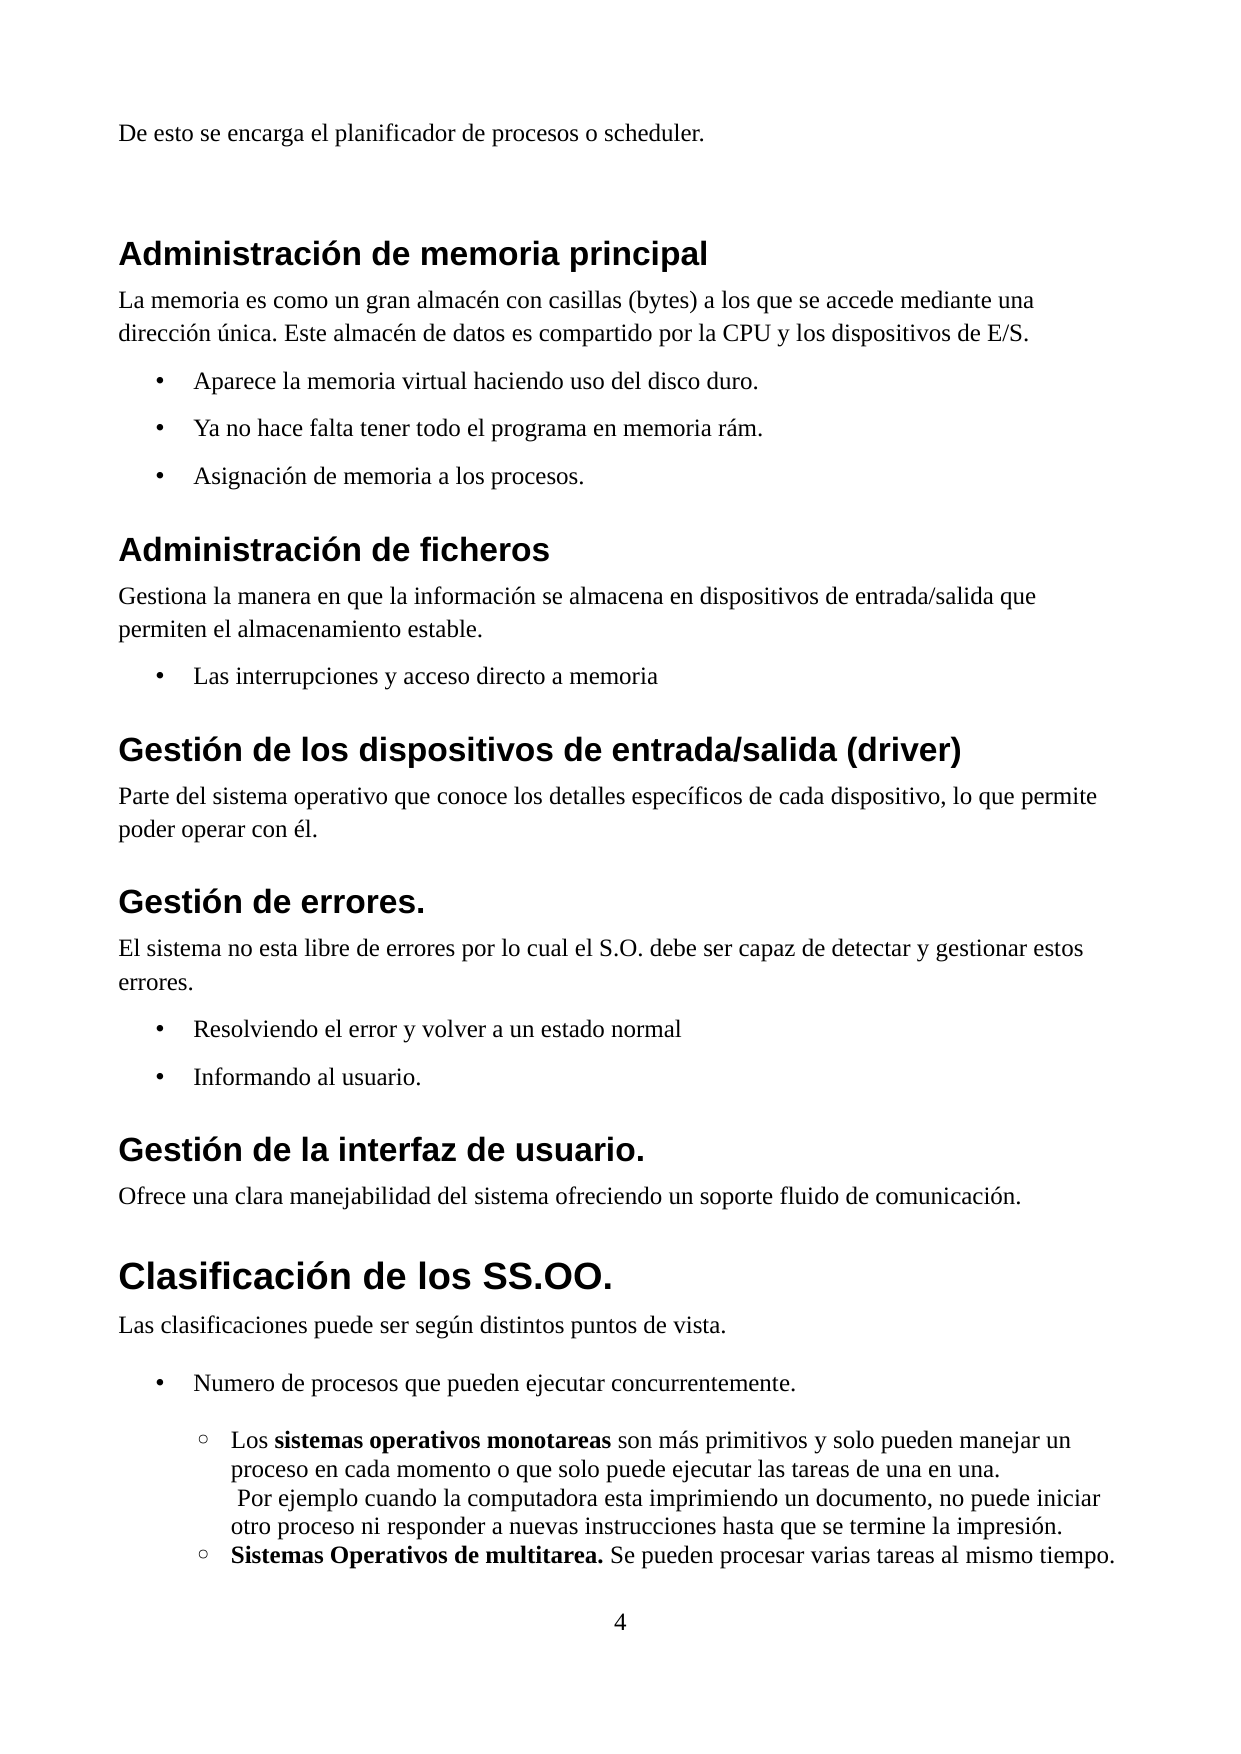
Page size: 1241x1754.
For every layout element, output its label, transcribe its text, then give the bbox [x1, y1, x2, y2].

list Resolviendo el error y volver a un estado normal [156, 1014, 1122, 1043]
list Asignación de memoria a los procesos. [156, 461, 1122, 490]
text El sistema no esta libre de errores por lo cual el S.O. debe ser capaz de detectar y gestionar estos errores. [118, 933, 1122, 995]
subtitle Administración de ficheros [118, 529, 1122, 568]
text De esto se encarga el planificador de procesos o scheduler. [118, 118, 1122, 147]
text La memoria es como un gran almacén con casillas (bytes) a los que se accede mediante una dirección única. Este almacén de datos es compartido por la CPU y los dispositivos de E/S. [118, 285, 1122, 347]
list Aparece la memoria virtual haciendo uso del disco duro. [156, 366, 1122, 395]
subtitle Gestión de errores. [118, 882, 1122, 921]
list Numero de procesos que pueden ejecutar concurrentemente. [156, 1368, 1122, 1396]
subtitle Gestión de los dispositivos de entrada/salida (driver) [118, 730, 1122, 768]
text Las clasificaciones puede ser según distintos puntos de vista. [118, 1310, 1122, 1339]
text Parte del sistema operativo que conoce los detalles específicos de cada dispositivo, lo que permite poder operar con él. [118, 781, 1122, 843]
subtitle Clasificación de los SS.OO. [118, 1254, 1122, 1298]
text Ofrece una clara manejabilidad del sistema ofreciendo un soporte fluido de comunicación. [118, 1181, 1122, 1210]
list Ya no hace falta tener todo el programa en memoria rám. [156, 413, 1122, 442]
list Los sistemas operativos monotareas son más primitivos y solo pueden manejar un proceso en cada momento o que solo puede ejecutar las tareas de una en una. [193, 1425, 1122, 1483]
list Informando al usuario. [156, 1062, 1122, 1091]
list Las interrupciones y acceso directo a memoria [156, 661, 1122, 690]
subtitle Administración de memoria principal [118, 234, 1122, 273]
list Sistemas Operativos de multitarea. Se pueden procesar varias tareas al mismo tiempo. [193, 1540, 1122, 1569]
text Gestiona la manera en que la información se almacena en dispositivos de entrada/salida que permiten el almacenamiento estable. [118, 581, 1122, 642]
subtitle Gestión de la interfaz de usuario. [118, 1130, 1122, 1169]
list Por ejemplo cuando la computadora esta imprimiendo un documento, no puede iniciar otro proceso ni responder a nuevas instrucciones hasta que se termine la impresión. [193, 1483, 1122, 1540]
